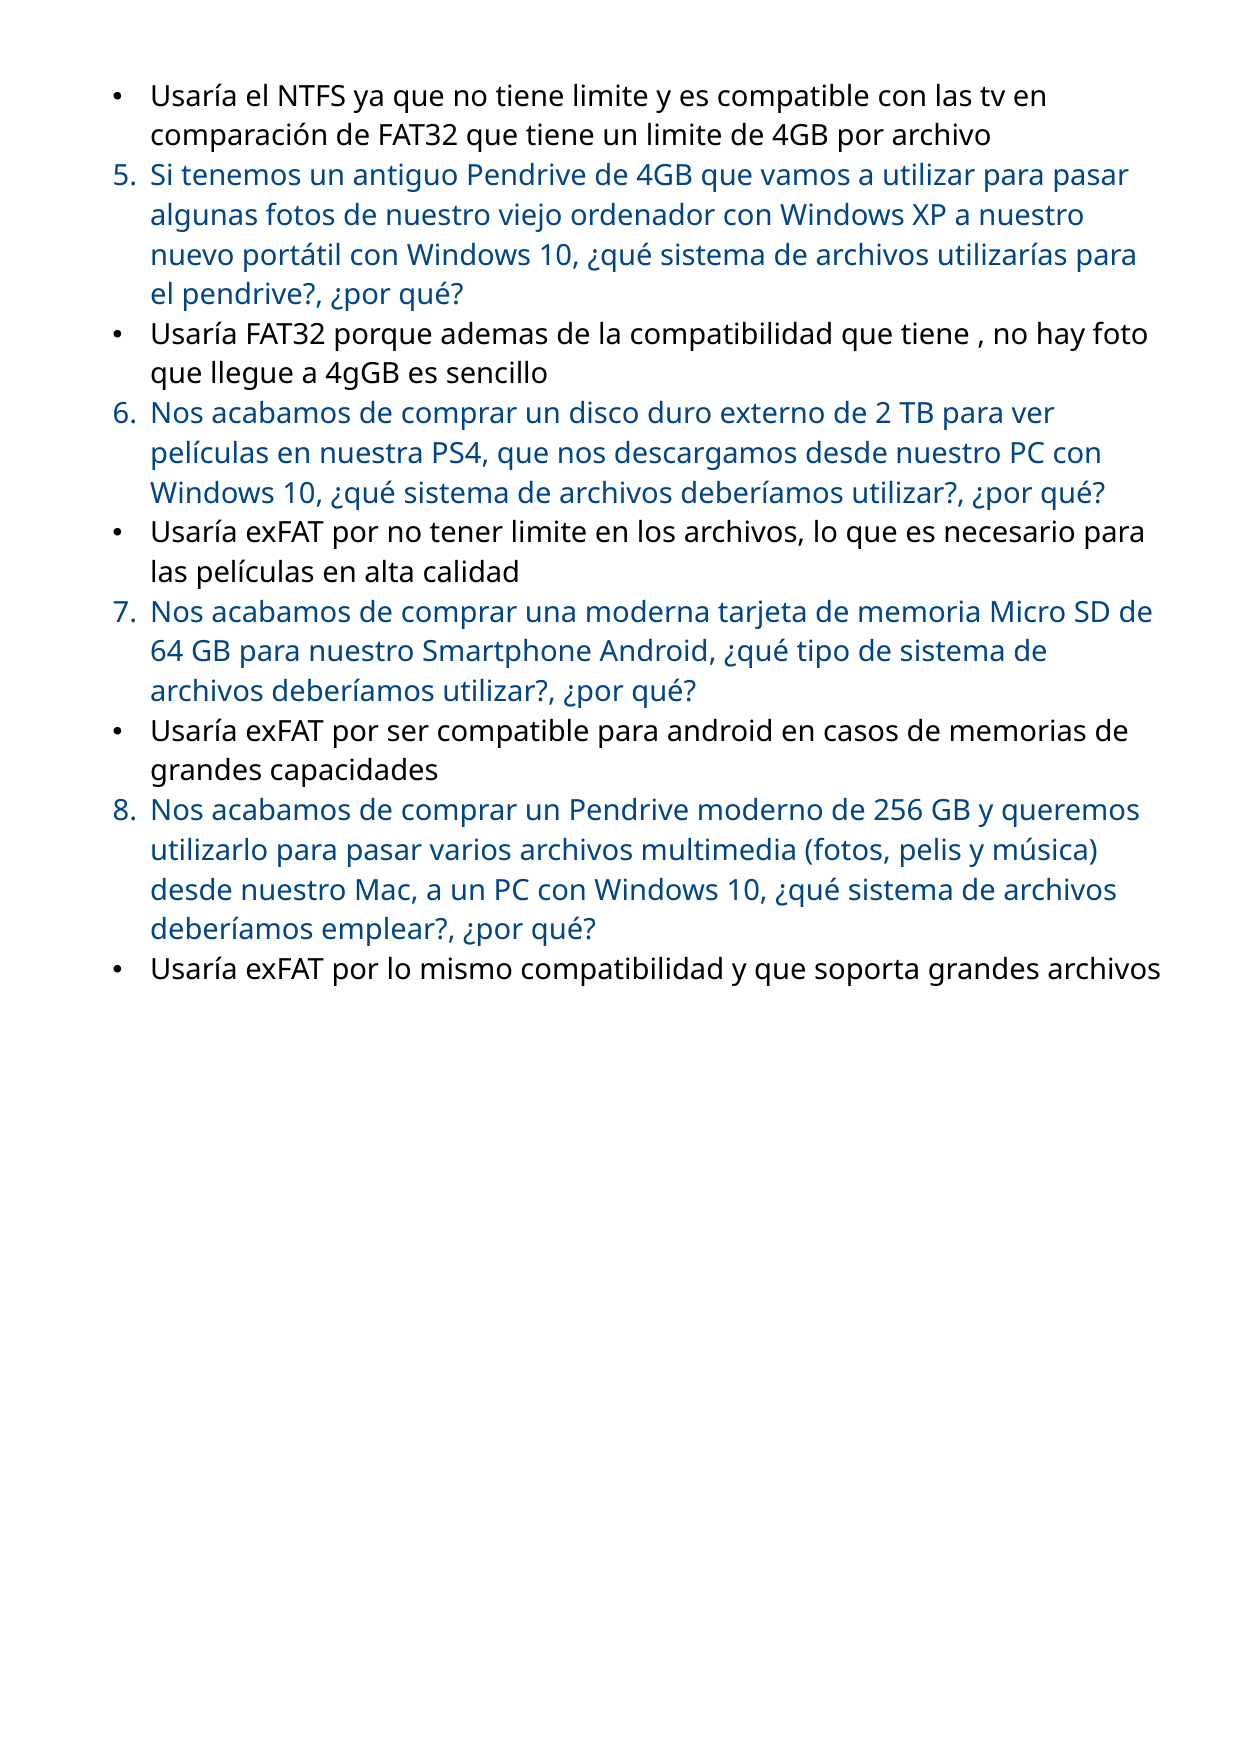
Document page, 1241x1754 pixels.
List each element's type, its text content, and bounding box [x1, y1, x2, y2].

list Usaría exFAT por no tener limite en los archivos, lo que es necesario para las películas en alta calidad [112, 512, 1165, 591]
list Usaría el NTFS ya que no tiene limite y es compatible con las tv en comparación de FAT32 que tiene un limite de 4GB por archivo [112, 75, 1165, 154]
list Usaría exFAT por lo mismo compatibilidad y que soporta grandes archivos [112, 948, 1165, 988]
list Usaría FAT32 porque ademas de la compatibilidad que tiene , no hay foto que llegue a 4gGB es sencillo [112, 313, 1165, 392]
list Nos acabamos de comprar una moderna tarjeta de memoria Micro SD de 64 GB para nuestro Smartphone Android, ¿qué tipo de sistema de archivos deberíamos utilizar?, ¿por qué? [112, 591, 1165, 710]
list Si tenemos un antiguo Pendrive de 4GB que vamos a utilizar para pasar algunas fotos de nuestro viejo ordenador con Windows XP a nuestro nuevo portátil con Windows 10, ¿qué sistema de archivos utilizarías para el pendrive?, ¿por qué? [112, 154, 1165, 313]
list Usaría exFAT por ser compatible para android en casos de memorias de grandes capacidades [112, 710, 1165, 789]
list Nos acabamos de comprar un disco duro externo de 2 TB para ver películas en nuestra PS4, que nos descargamos desde nuestro PC con Windows 10, ¿qué sistema de archivos deberíamos utilizar?, ¿por qué? [112, 392, 1165, 512]
list Nos acabamos de comprar un Pendrive moderno de 256 GB y queremos utilizarlo para pasar varios archivos multimedia (fotos, pelis y música) desde nuestro Mac, a un PC con Windows 10, ¿qué sistema de archivos deberíamos emplear?, ¿por qué? [112, 789, 1165, 948]
